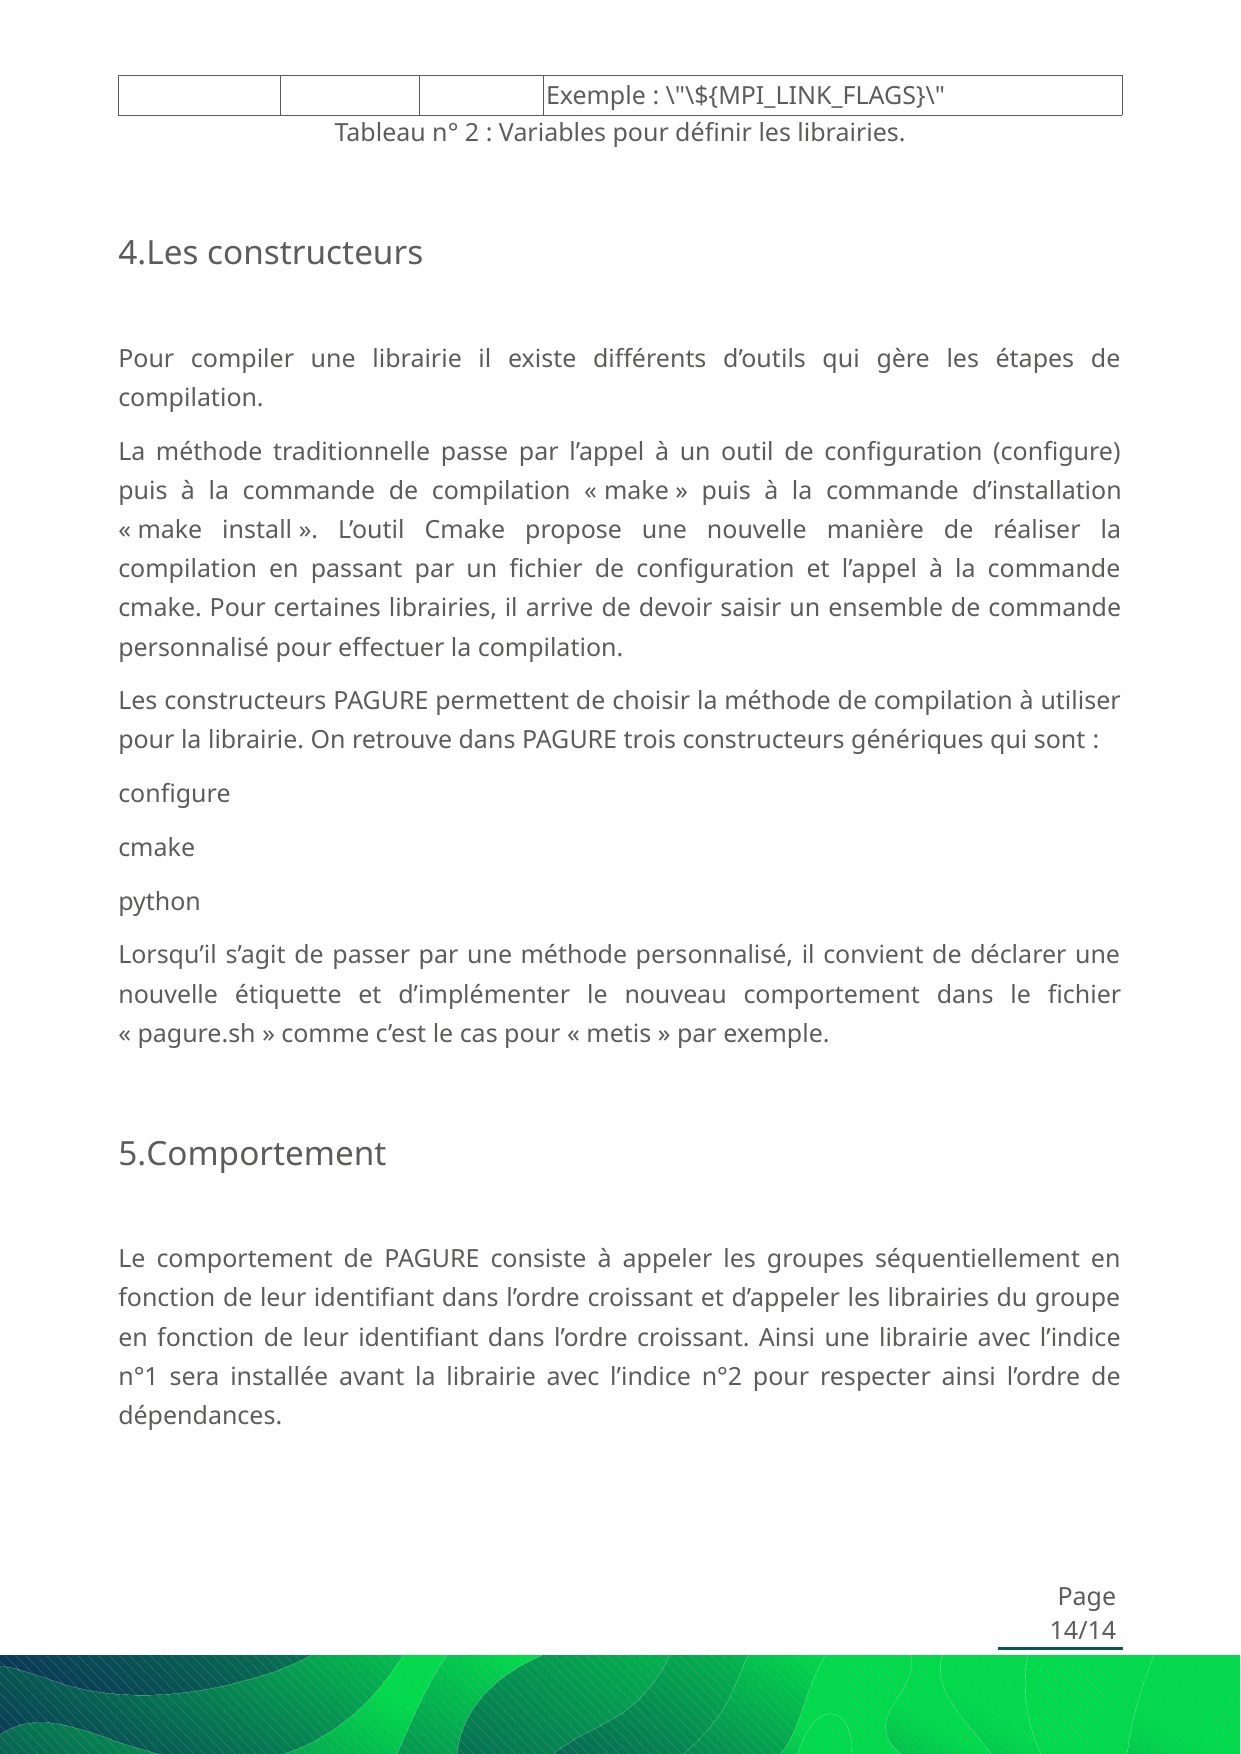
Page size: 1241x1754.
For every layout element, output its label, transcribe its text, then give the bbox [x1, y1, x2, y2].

picture [0, 1655, 1241, 1754]
text Pour compiler une librairie il existe différents d’outils qui gère les étapes de compilation. [118, 341, 1122, 414]
text Les constructeurs PAGURE permettent de choisir la méthode de compilation à utiliser pour la librairie. On retrouve dans PAGURE trois constructeurs génériques qui sont : [118, 683, 1122, 756]
table_cell Exemple : \"\${MPI_LINK_FLAGS}\" [544, 76, 1122, 115]
text Le comportement de PAGURE consiste à appeler les groupes séquentiellement en fonction de leur identifiant dans l’ordre croissant et d’appeler les librairies du groupe en fonction de leur identifiant dans l’ordre croissant. Ainsi une librairie avec l’indice n°1 sera installée avant la librairie avec l’indice n°2 pour respecter ainsi l’ordre de dépendances. [118, 1241, 1122, 1432]
text configure [118, 776, 1122, 810]
table_cell [281, 76, 419, 115]
text Lorsqu’il s’agit de passer par une méthode personnalisé, il convient de déclarer une nouvelle étiquette et d’implémenter le nouveau comportement dans le fichier « pagure.sh » comme c’est le cas pour « metis » par exemple. [118, 937, 1122, 1049]
text La méthode traditionnelle passe par l’appel à un outil de configuration (configure) puis à la commande de compilation « make » puis à la commande d’installation « make install ». L’outil Cmake propose une nouvelle manière de réaliser la compilation en passant par un fichier de configuration et l’appel à la commande cmake. Pour certaines librairies, il arrive de devoir saisir un ensemble de commande personnalisé pour effectuer la compilation. [118, 433, 1122, 663]
text Tableau n° 2 : Variables pour définir les librairies. [118, 116, 1122, 149]
text python [118, 883, 1122, 917]
subtitle Les constructeurs [118, 229, 1122, 274]
table_cell [420, 76, 543, 115]
subtitle Comportement [118, 1129, 1122, 1175]
text cmake [118, 830, 1122, 864]
table_cell [119, 76, 280, 115]
